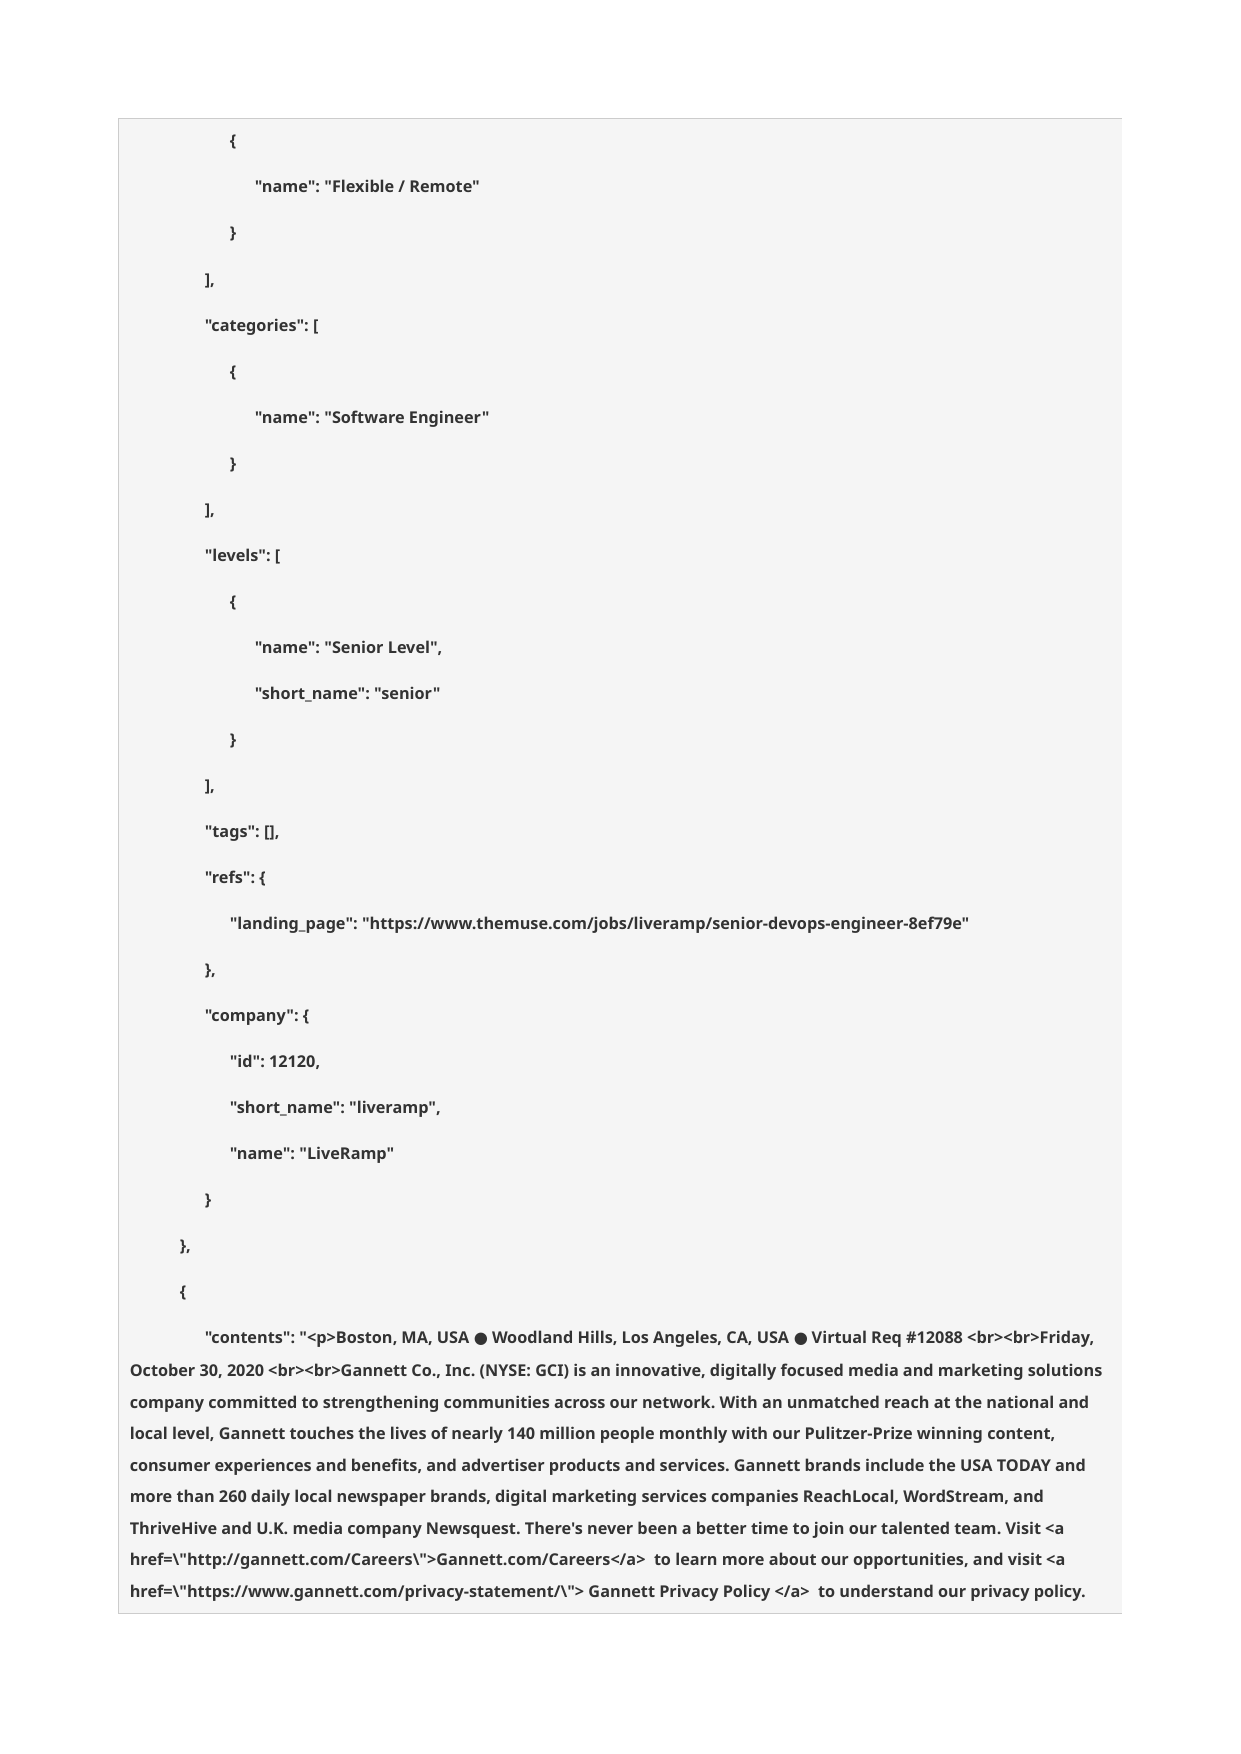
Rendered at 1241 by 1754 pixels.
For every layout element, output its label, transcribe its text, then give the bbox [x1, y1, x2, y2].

list ], [119, 763, 1122, 798]
list "levels": [ [119, 532, 1122, 567]
list }, [119, 1223, 1122, 1258]
list { [119, 578, 1122, 613]
list "id": 12120, [119, 1039, 1122, 1074]
list "short_name": "senior" [119, 671, 1122, 706]
list "name": "Software Engineer" [119, 394, 1122, 429]
list "tags": [], [119, 809, 1122, 844]
list "refs": { [119, 855, 1122, 890]
list { [119, 1269, 1122, 1304]
list { [119, 119, 1122, 153]
list "contents": "<p>Boston, MA, USA ● Woodland Hills, Los Angeles, CA, USA ● Virtual Req #12088 <br><br>Friday, October 30, 2020 <br><br>Gannett Co., Inc. (NYSE: GCI) is an innovative, digitally focused media and marketing solutions company committed to strengthening communities across our network. With an unmatched reach at the national and local level, Gannett touches the lives of nearly 140 million people monthly with our Pulitzer-Prize winning content, consumer experiences and benefits, and advertiser products and services. Gannett brands include the USA TODAY and more than 260 daily local newspaper brands, digital marketing services companies ReachLocal, WordStream, and ThriveHive and U.K. media company Newsquest. There's never been a better time to join our talented team. Visit <a href=\"http://gannett.com/Careers\">Gannett.com/Careers</a> to learn more about our opportunities, and visit <a href=\"https://www.gannett.com/privacy-statement/\"> Gannett Privacy Policy </a> to understand our privacy policy. [119, 1315, 1122, 1613]
list } [119, 440, 1122, 475]
list { [119, 348, 1122, 383]
list ], [119, 256, 1122, 291]
list "name": "LiveRamp" [119, 1131, 1122, 1166]
list "company": { [119, 993, 1122, 1028]
list "name": "Senior Level", [119, 624, 1122, 659]
list } [119, 210, 1122, 245]
list } [119, 1177, 1122, 1212]
list }, [119, 947, 1122, 982]
list "landing_page": "https://www.themuse.com/jobs/liveramp/senior-devops-engineer-8ef79e" [119, 901, 1122, 936]
list "categories": [ [119, 302, 1122, 337]
list ], [119, 486, 1122, 521]
list } [119, 717, 1122, 752]
list "short_name": "liveramp", [119, 1085, 1122, 1120]
list "name": "Flexible / Remote" [119, 164, 1122, 199]
